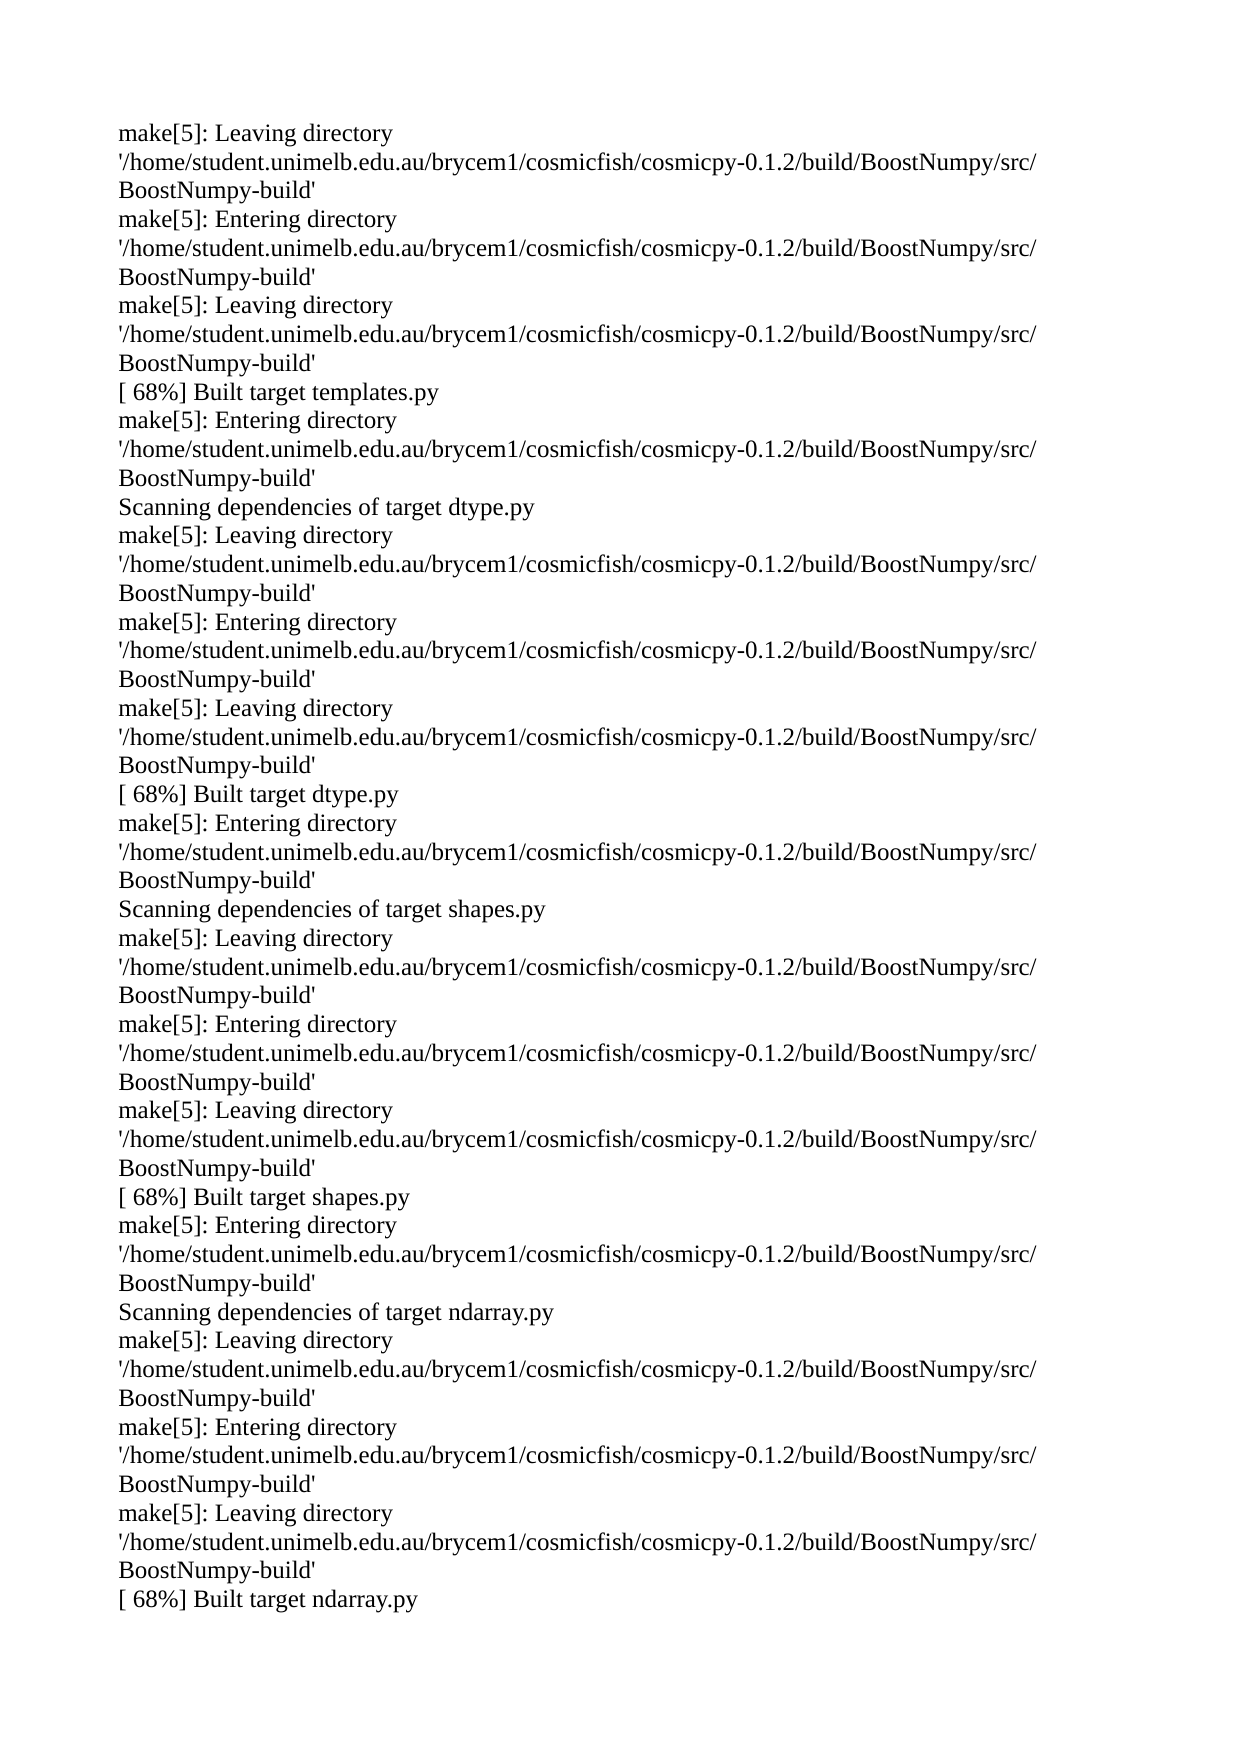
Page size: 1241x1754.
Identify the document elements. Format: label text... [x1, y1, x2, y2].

text Scanning dependencies of target ndarray.py [118, 1297, 1122, 1326]
text make[5]: Entering directory '/home/student.unimelb.edu.au/brycem1/cosmicfish/cosmicpy-0.1.2/build/BoostNumpy/src/BoostNumpy-build' [118, 1211, 1122, 1297]
text [ 68%] Built target shapes.py [118, 1182, 1122, 1211]
text make[5]: Leaving directory '/home/student.unimelb.edu.au/brycem1/cosmicfish/cosmicpy-0.1.2/build/BoostNumpy/src/BoostNumpy-build' [118, 521, 1122, 607]
text make[5]: Leaving directory '/home/student.unimelb.edu.au/brycem1/cosmicfish/cosmicpy-0.1.2/build/BoostNumpy/src/BoostNumpy-build' [118, 291, 1122, 377]
text make[5]: Entering directory '/home/student.unimelb.edu.au/brycem1/cosmicfish/cosmicpy-0.1.2/build/BoostNumpy/src/BoostNumpy-build' [118, 607, 1122, 693]
text Scanning dependencies of target shapes.py [118, 894, 1122, 923]
text make[5]: Leaving directory '/home/student.unimelb.edu.au/brycem1/cosmicfish/cosmicpy-0.1.2/build/BoostNumpy/src/BoostNumpy-build' [118, 1326, 1122, 1412]
text make[5]: Entering directory '/home/student.unimelb.edu.au/brycem1/cosmicfish/cosmicpy-0.1.2/build/BoostNumpy/src/BoostNumpy-build' [118, 406, 1122, 492]
text make[5]: Entering directory '/home/student.unimelb.edu.au/brycem1/cosmicfish/cosmicpy-0.1.2/build/BoostNumpy/src/BoostNumpy-build' [118, 808, 1122, 894]
text make[5]: Entering directory '/home/student.unimelb.edu.au/brycem1/cosmicfish/cosmicpy-0.1.2/build/BoostNumpy/src/BoostNumpy-build' [118, 204, 1122, 291]
text [ 68%] Built target dtype.py [118, 779, 1122, 808]
text make[5]: Leaving directory '/home/student.unimelb.edu.au/brycem1/cosmicfish/cosmicpy-0.1.2/build/BoostNumpy/src/BoostNumpy-build' [118, 923, 1122, 1009]
text make[5]: Leaving directory '/home/student.unimelb.edu.au/brycem1/cosmicfish/cosmicpy-0.1.2/build/BoostNumpy/src/BoostNumpy-build' [118, 693, 1122, 779]
text make[5]: Entering directory '/home/student.unimelb.edu.au/brycem1/cosmicfish/cosmicpy-0.1.2/build/BoostNumpy/src/BoostNumpy-build' [118, 1009, 1122, 1096]
text make[5]: Entering directory '/home/student.unimelb.edu.au/brycem1/cosmicfish/cosmicpy-0.1.2/build/BoostNumpy/src/BoostNumpy-build' [118, 1412, 1122, 1498]
text make[5]: Leaving directory '/home/student.unimelb.edu.au/brycem1/cosmicfish/cosmicpy-0.1.2/build/BoostNumpy/src/BoostNumpy-build' [118, 118, 1122, 204]
text [ 68%] Built target templates.py [118, 377, 1122, 406]
text make[5]: Leaving directory '/home/student.unimelb.edu.au/brycem1/cosmicfish/cosmicpy-0.1.2/build/BoostNumpy/src/BoostNumpy-build' [118, 1096, 1122, 1182]
text Scanning dependencies of target dtype.py [118, 492, 1122, 521]
text make[5]: Leaving directory '/home/student.unimelb.edu.au/brycem1/cosmicfish/cosmicpy-0.1.2/build/BoostNumpy/src/BoostNumpy-build' [118, 1498, 1122, 1584]
text [ 68%] Built target ndarray.py [118, 1584, 1122, 1613]
